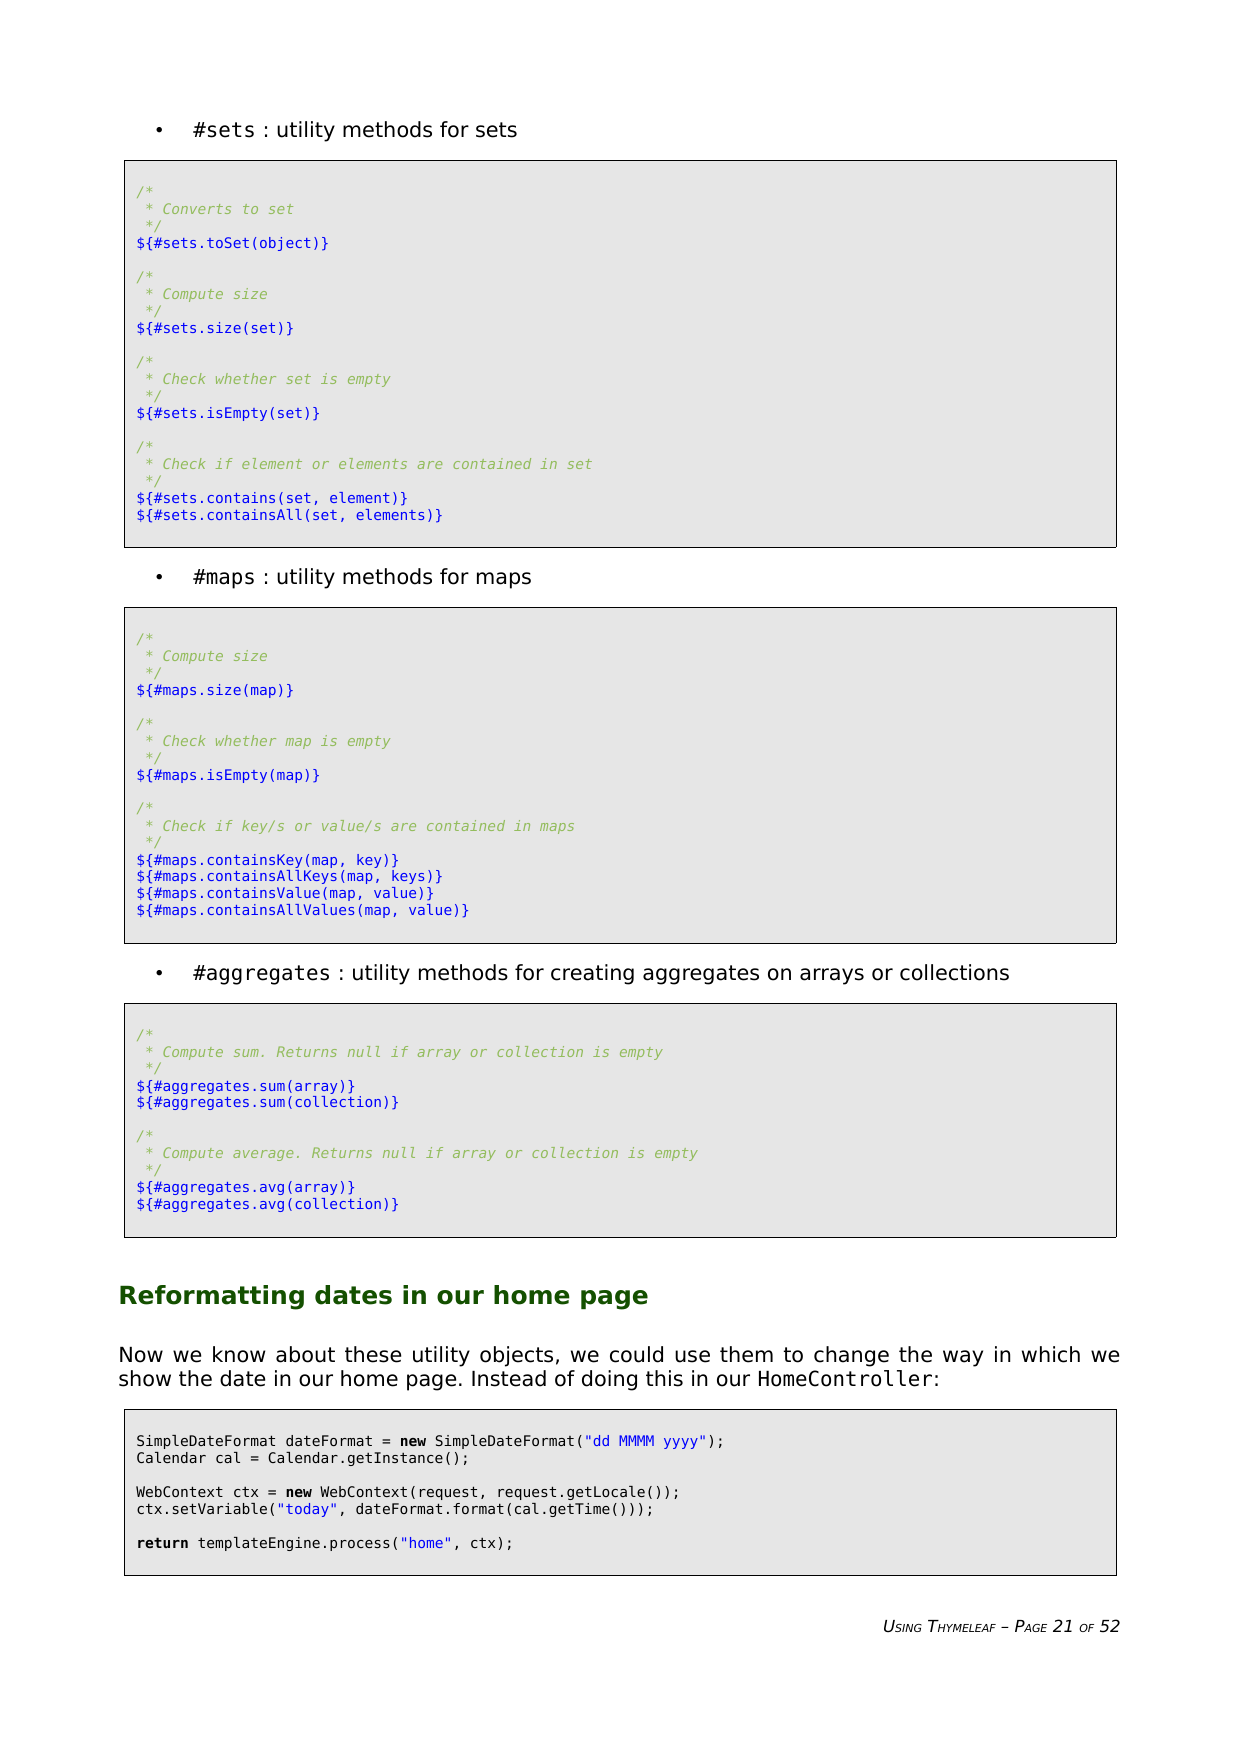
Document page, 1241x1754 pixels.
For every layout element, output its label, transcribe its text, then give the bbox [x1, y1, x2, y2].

list #maps : utility methods for maps [156, 565, 1122, 589]
subtitle Reformatting dates in our home page [118, 1281, 1122, 1310]
text SimpleDateFormat dateFormat = new SimpleDateFormat("dd MMMM yyyy"); Calendar cal = Calendar.getInstance(); WebContext ctx = new WebContext(request, request.getLocale()); ctx.setVariable("today", dateFormat.format(cal.getTime())); return templateEngine.process("home", ctx); [125, 1410, 1116, 1575]
text Now we know about these utility objects, we could use them to change the way in which we show the date in our home page. Instead of doing this in our HomeController: [118, 1343, 1122, 1391]
text /* * Converts to set */ ${#sets.toSet(object)} /* * Compute size */ ${#sets.size(set)} /* * Check whether set is empty */ ${#sets.isEmpty(set)} /* * Check if element or elements are contained in set */ ${#sets.contains(set, element)} ${#sets.containsAll(set, elements)} [125, 161, 1116, 547]
text /* * Compute size */ ${#maps.size(map)} /* * Check whether map is empty */ ${#maps.isEmpty(map)} /* * Check if key/s or value/s are contained in maps */ ${#maps.containsKey(map, key)} ${#maps.containsAllKeys(map, keys)} ${#maps.containsValue(map, value)} ${#maps.containsAllValues(map, value)} [125, 608, 1116, 943]
list #sets : utility methods for sets [156, 118, 1122, 142]
text /* * Compute sum. Returns null if array or collection is empty */ ${#aggregates.sum(array)} ${#aggregates.sum(collection)} /* * Compute average. Returns null if array or collection is empty */ ${#aggregates.avg(array)} ${#aggregates.avg(collection)} [125, 1004, 1116, 1237]
list #aggregates : utility methods for creating aggregates on arrays or collections [156, 961, 1122, 985]
